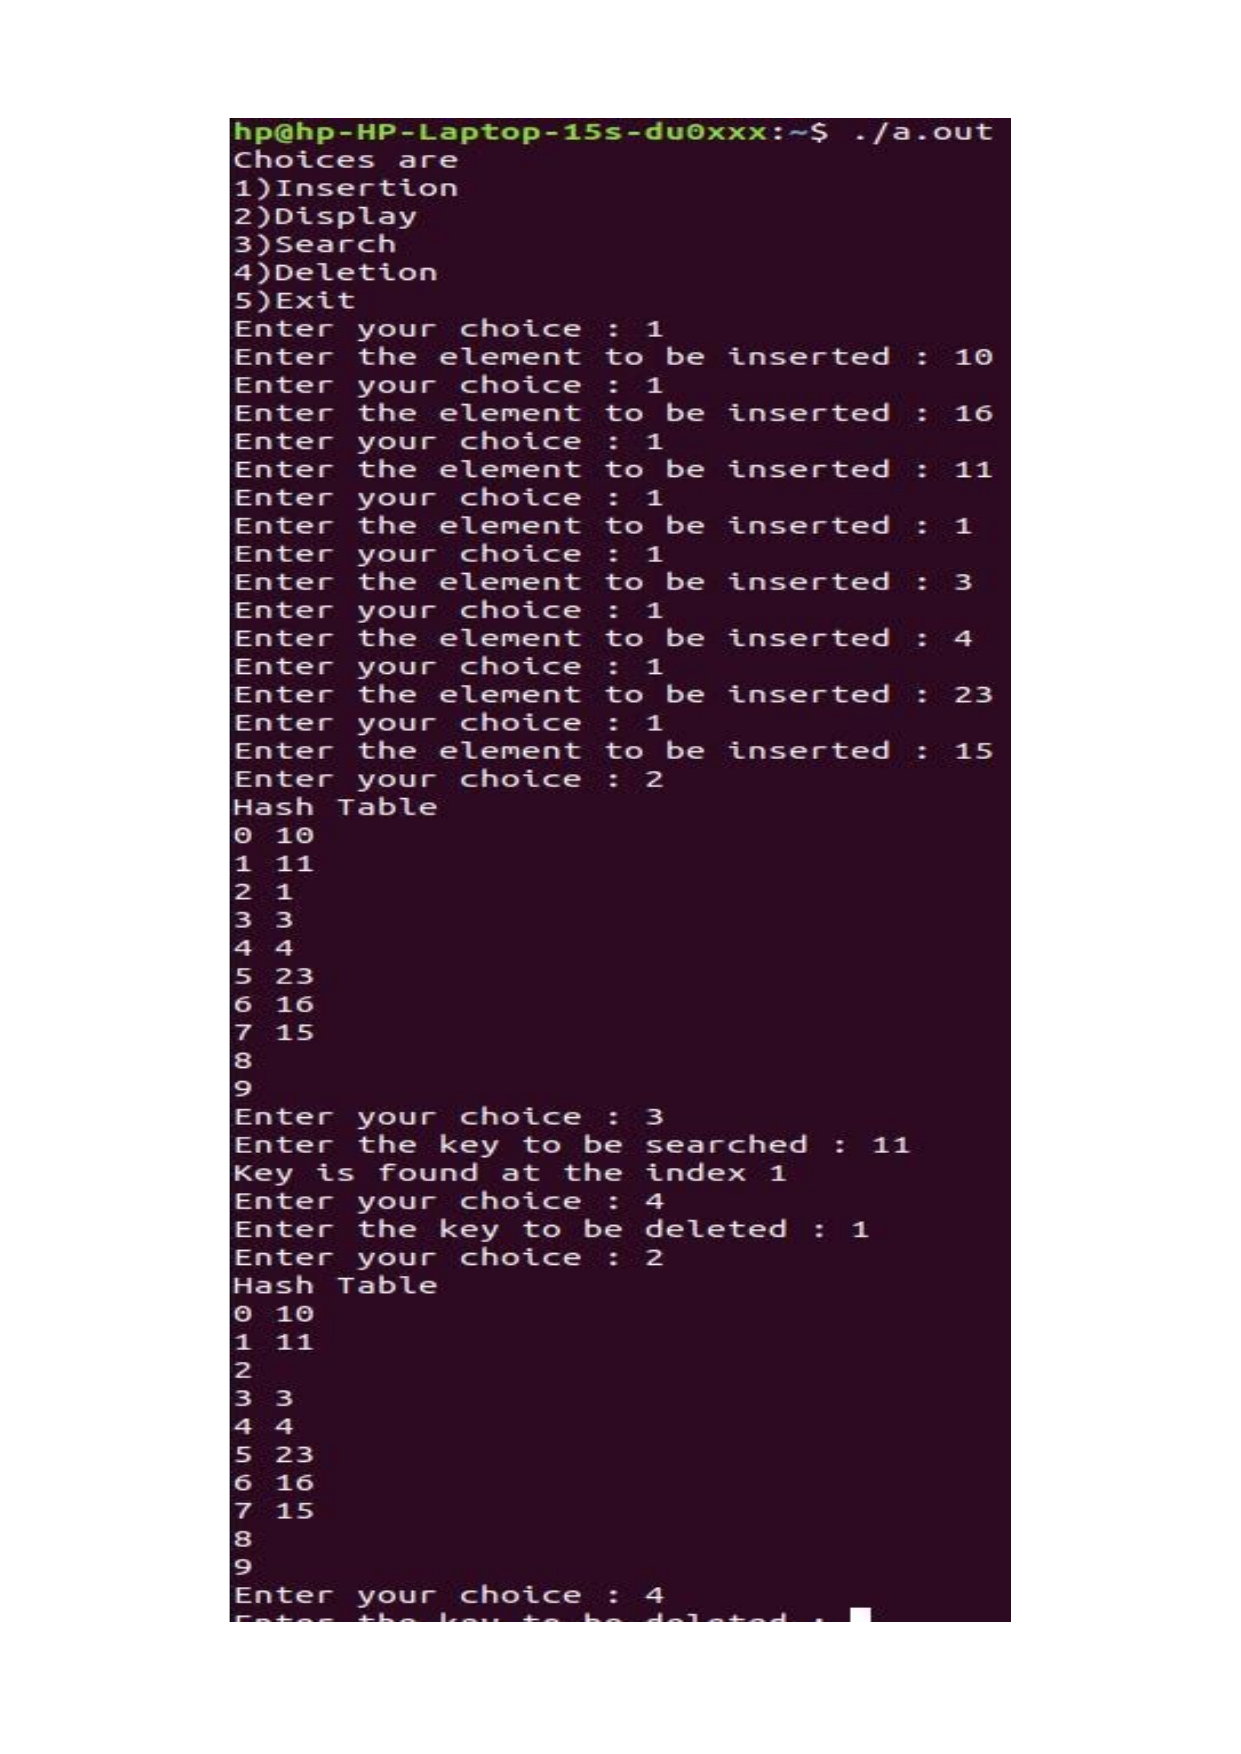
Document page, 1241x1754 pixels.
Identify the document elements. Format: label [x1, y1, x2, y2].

picture [229, 118, 1011, 1622]
